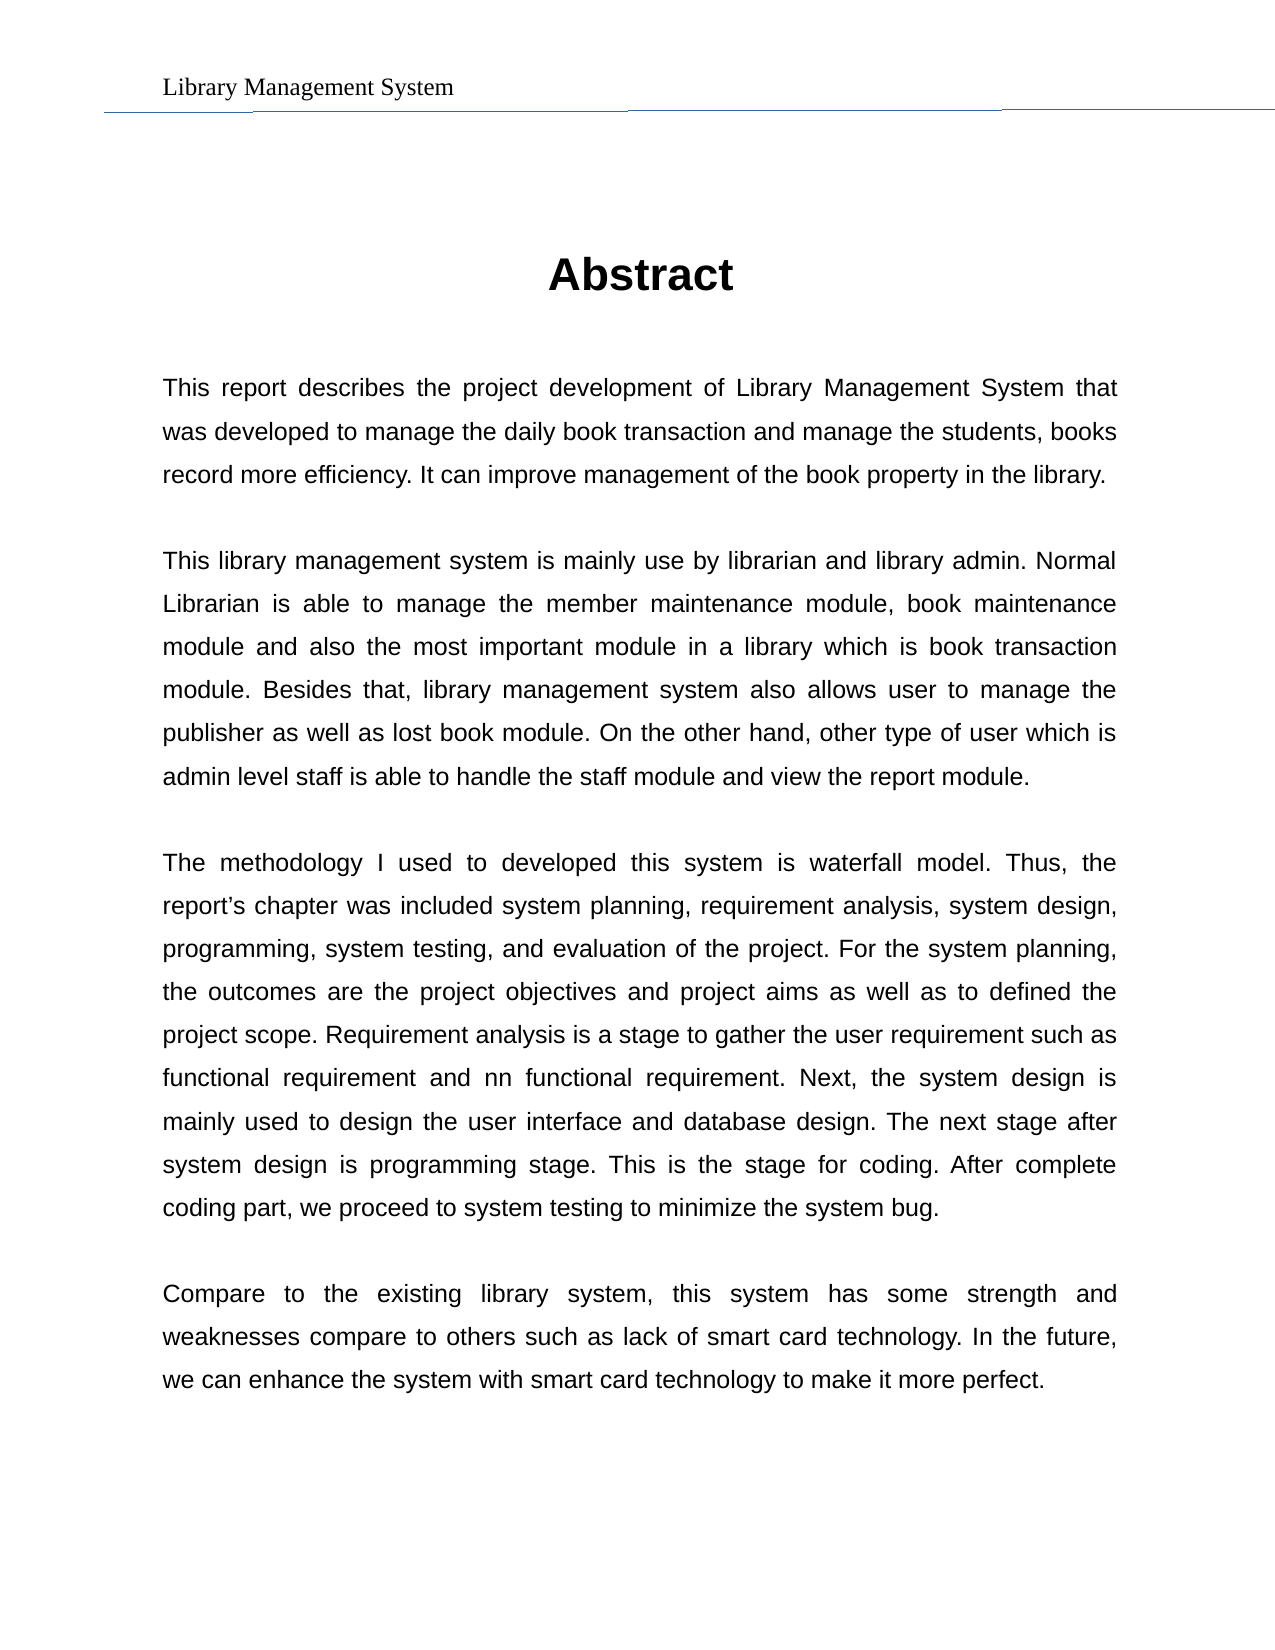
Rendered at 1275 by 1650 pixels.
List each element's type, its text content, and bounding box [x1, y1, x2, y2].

text This report describes the project development of Library Management System that was developed to manage the daily book transaction and manage the students, books record more efficiency. It can improve management of the book property in the library. [162, 373, 1119, 488]
text Compare to the existing library system, this system has some strength and weaknesses compare to others such as lack of smart card technology. In the future, we can enhance the system with smart card technology to make it more perfect. [162, 1279, 1119, 1394]
text This library management system is mainly use by librarian and library admin. Normal Librarian is able to manage the member maintenance module, book maintenance module and also the most important module in a library which is book transaction module. Besides that, library management system also allows user to manage the publisher as well as lost book module. On the other hand, other type of user which is admin level staff is able to handle the staff module and view the report module. [162, 546, 1119, 790]
text Abstract [162, 247, 1119, 300]
text The methodology I used to developed this system is waterfall model. Thus, the report’s chapter was included system planning, requirement analysis, system design, programming, system testing, and evaluation of the project. For the system planning, the outcomes are the project objectives and project aims as well as to defined the project scope. Requirement analysis is a stage to gather the user requirement such as functional requirement and nn functional requirement. Next, the system design is mainly used to design the user interface and database design. The next stage after system design is programming stage. This is the stage for coding. After complete coding part, we proceed to system testing to minimize the system bug. [162, 848, 1119, 1222]
